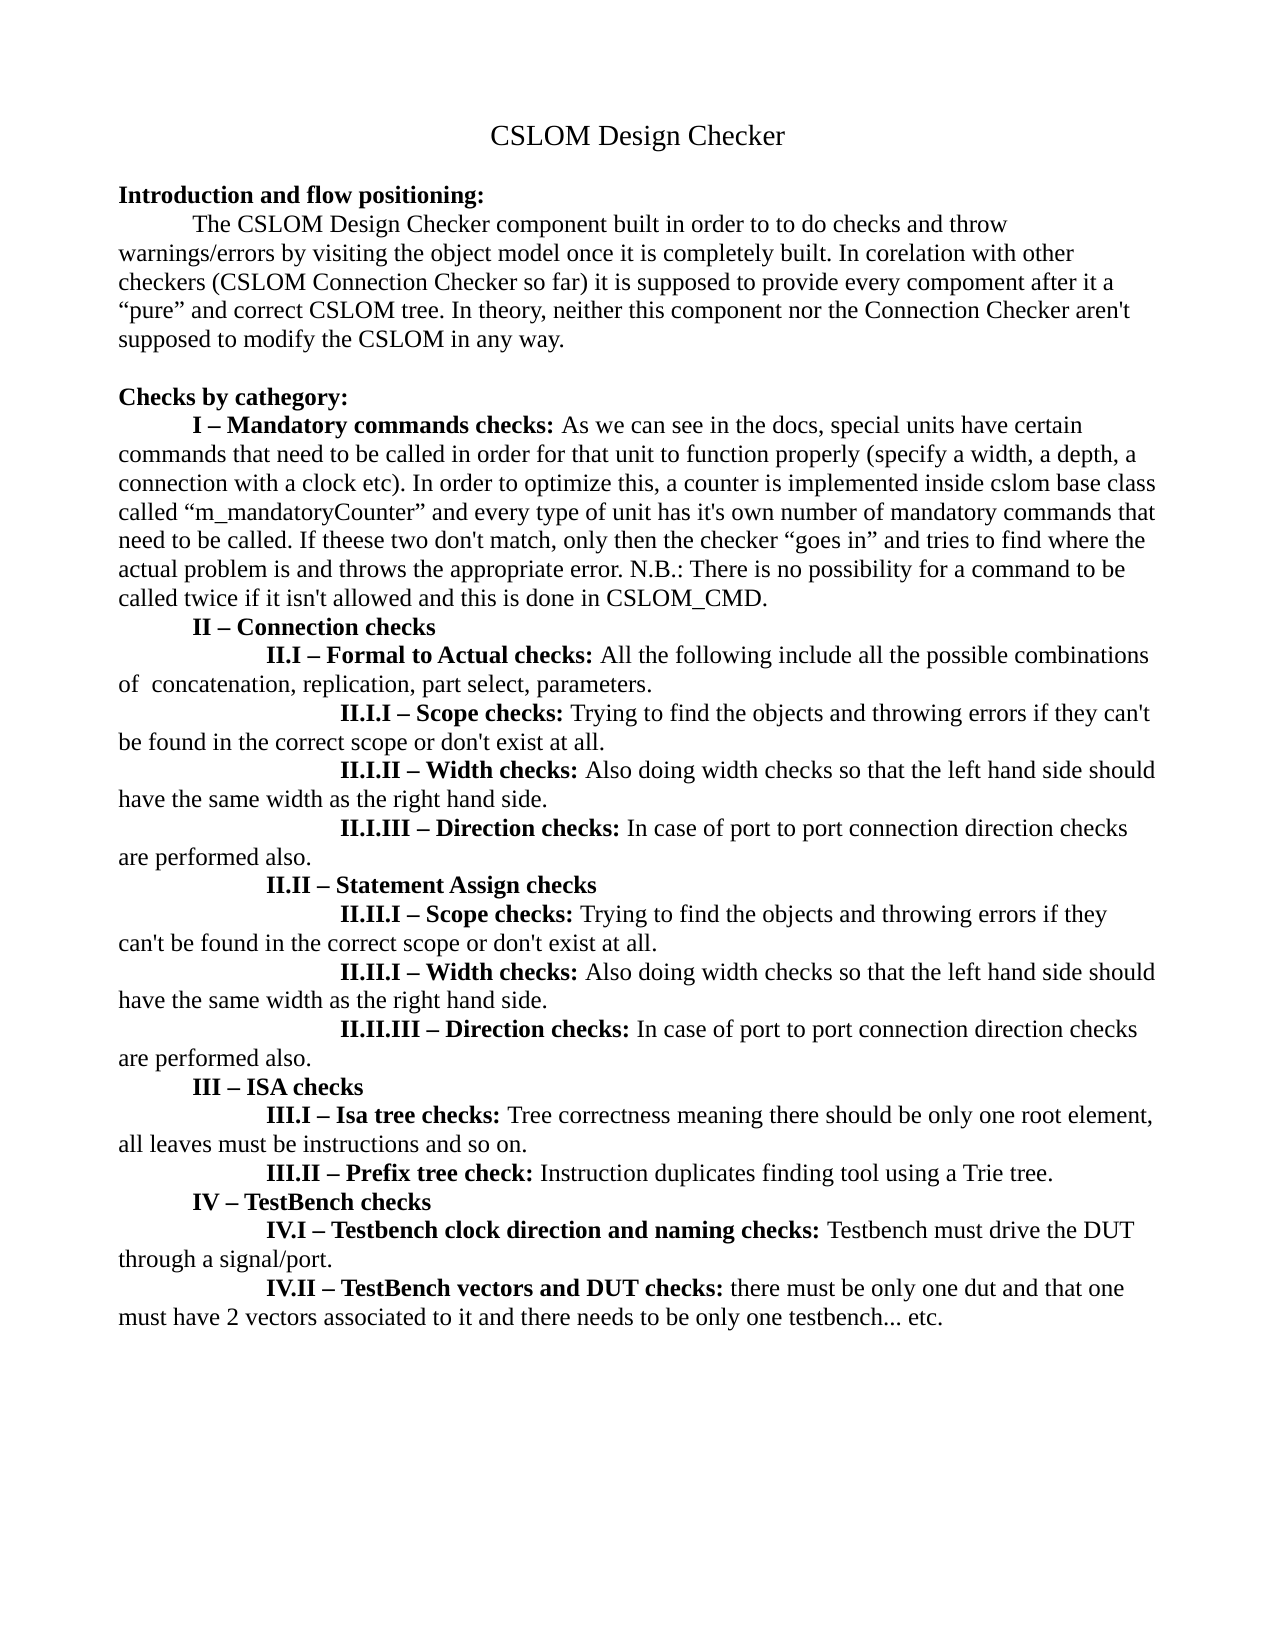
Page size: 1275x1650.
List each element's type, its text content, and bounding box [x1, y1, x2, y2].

text Introduction and flow positioning: [118, 180, 1157, 209]
text I – Mandatory commands checks: As we can see in the docs, special units have certain commands that need to be called in order for that unit to function properly (specify a width, a depth, a connection with a clock etc). In order to optimize this, a counter is implemented inside cslom base class called “m_mandatoryCounter” and every type of unit has it's own number of mandatory commands that need to be called. If theese two don't match, only then the checker “goes in” and tries to find where the actual problem is and throws the appropriate error. N.B.: There is no possibility for a command to be called twice if it isn't allowed and this is done in CSLOM_CMD. [118, 410, 1157, 612]
text IV.II – TestBench vectors and DUT checks: there must be only one dut and that one must have 2 vectors associated to it and there needs to be only one testbench... etc. [118, 1273, 1157, 1330]
text II – Connection checks [118, 612, 1157, 640]
text Checks by cathegory: [118, 382, 1157, 410]
text CSLOM Design Checker [118, 118, 1157, 152]
text IV.I – Testbench clock direction and naming checks: Testbench must drive the DUT through a signal/port. [118, 1215, 1157, 1273]
text II.I.II – Width checks: Also doing width checks so that the left hand side should have the same width as the right hand side. [118, 755, 1157, 813]
text III – ISA checks [118, 1072, 1157, 1100]
text IV – TestBench checks [118, 1187, 1157, 1215]
text II.II.I – Scope checks: Trying to find the objects and throwing errors if they can't be found in the correct scope or don't exist at all. [118, 899, 1157, 957]
text The CSLOM Design Checker component built in order to to do checks and throw warnings/errors by visiting the object model once it is completely built. In corelation with other checkers (CSLOM Connection Checker so far) it is supposed to provide every compoment after it a “pure” and correct CSLOM tree. In theory, neither this component nor the Connection Checker aren't supposed to modify the CSLOM in any way. [118, 209, 1157, 353]
text II.II – Statement Assign checks [118, 870, 1157, 899]
text II.II.III – Direction checks: In case of port to port connection direction checks are performed also. [118, 1014, 1157, 1072]
text II.I.III – Direction checks: In case of port to port connection direction checks are performed also. [118, 813, 1157, 870]
text II.II.I – Width checks: Also doing width checks so that the left hand side should have the same width as the right hand side. [118, 957, 1157, 1014]
text II.I.I – Scope checks: Trying to find the objects and throwing errors if they can't be found in the correct scope or don't exist at all. [118, 698, 1157, 755]
text III.I – Isa tree checks: Tree correctness meaning there should be only one root element, all leaves must be instructions and so on. [118, 1100, 1157, 1158]
text III.II – Prefix tree check: Instruction duplicates finding tool using a Trie tree. [118, 1158, 1157, 1187]
text II.I – Formal to Actual checks: All the following include all the possible combinations of concatenation, replication, part select, parameters. [118, 640, 1157, 698]
